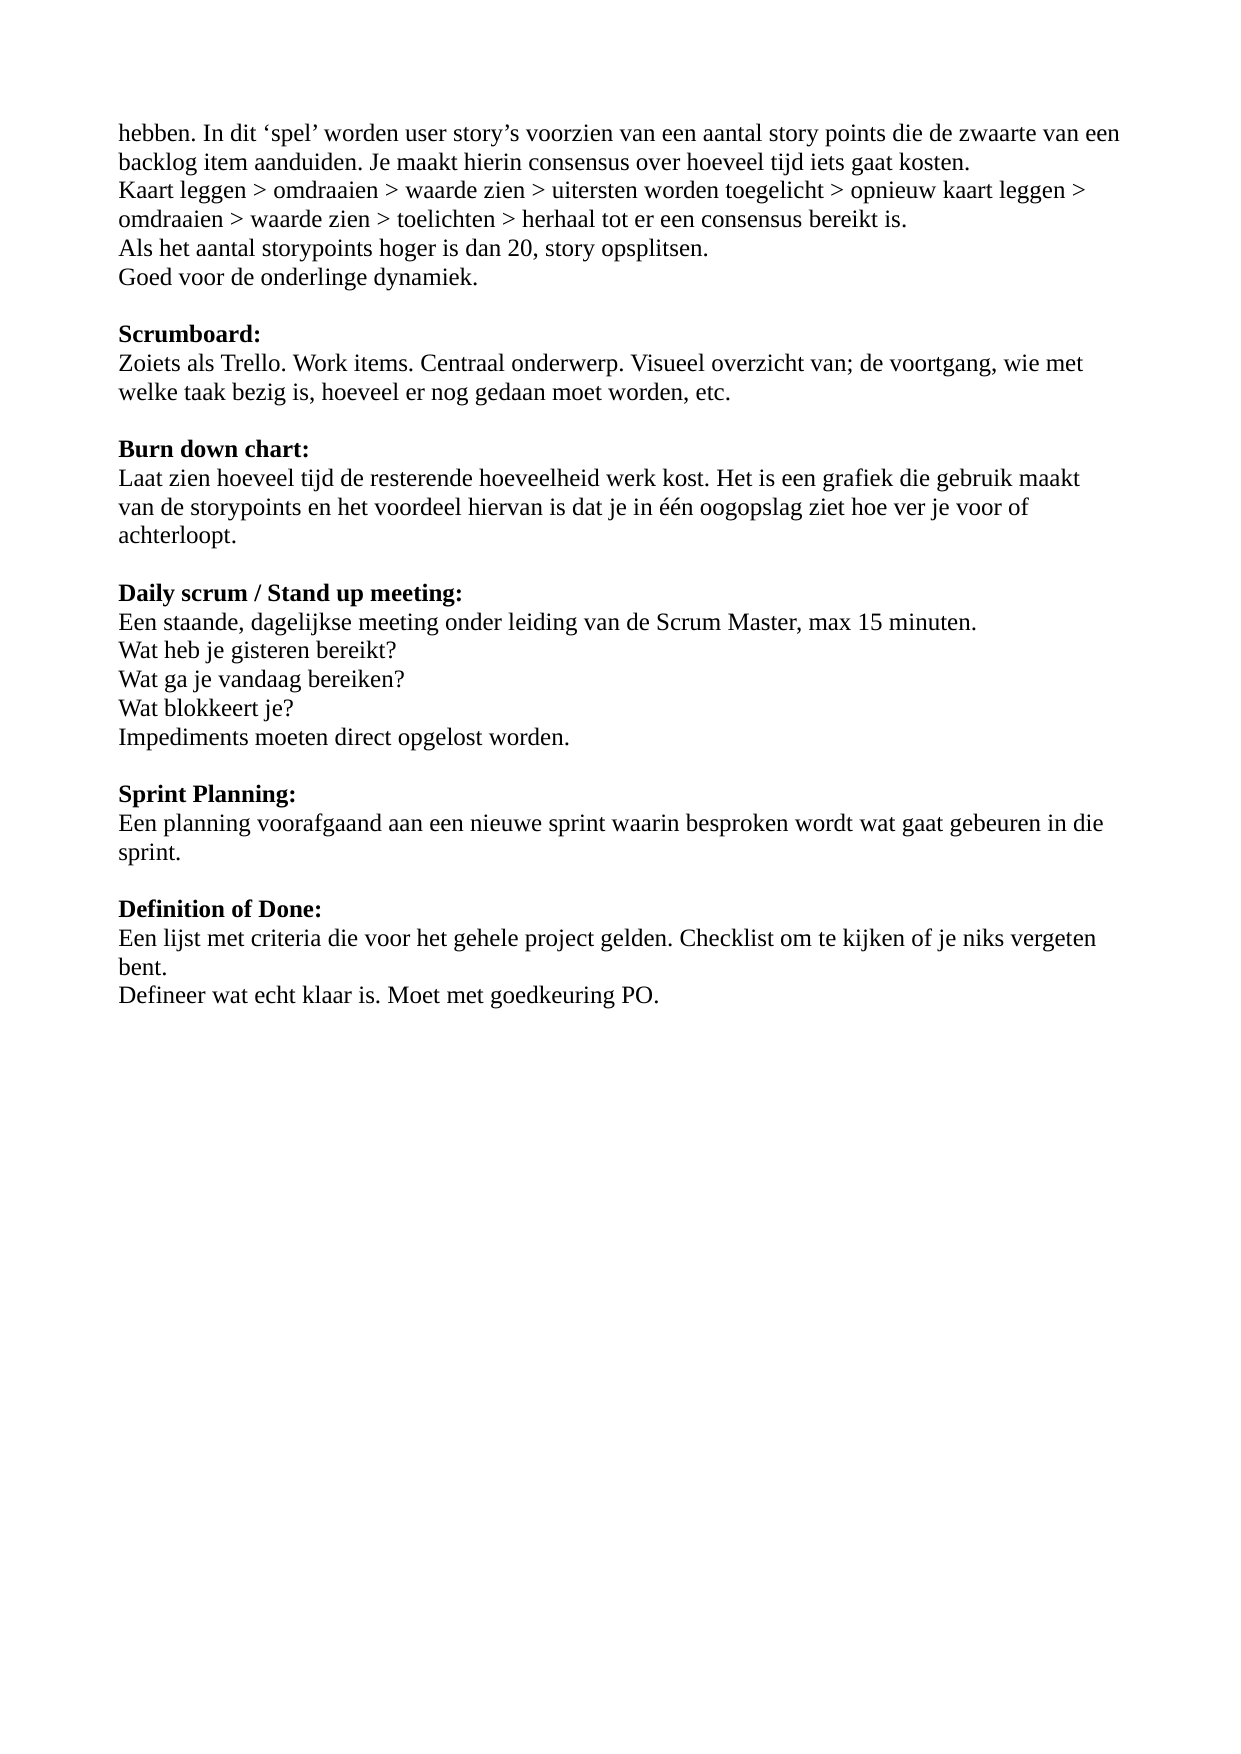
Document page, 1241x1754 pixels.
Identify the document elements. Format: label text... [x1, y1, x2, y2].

text hebben. In dit ‘spel’ worden user story’s voorzien van een aantal story points die de zwaarte van een backlog item aanduiden. Je maakt hierin consensus over hoeveel tijd iets gaat kosten. Kaart leggen > omdraaien > waarde zien > uitersten worden toegelicht > opnieuw kaart leggen > omdraaien > waarde zien > toelichten > herhaal tot er een consensus bereikt is. Als het aantal storypoints hoger is dan 20, story opsplitsen. Goed voor de onderlinge dynamiek. Scrumboard: Zoiets als Trello. Work items. Centraal onderwerp. Visueel overzicht van; de voortgang, wie met welke taak bezig is, hoeveel er nog gedaan moet worden, etc. Burn down chart: Laat zien hoeveel tijd de resterende hoeveelheid werk kost. Het is een grafiek die gebruik maakt van de storypoints en het voordeel hiervan is dat je in één oogopslag ziet hoe ver je voor of achterloopt. Daily scrum / Stand up meeting: Een staande, dagelijkse meeting onder leiding van de Scrum Master, max 15 minuten. Wat heb je gisteren bereikt? Wat ga je vandaag bereiken? Wat blokkeert je? Impediments moeten direct opgelost worden. Sprint Planning: Een planning voorafgaand aan een nieuwe sprint waarin besproken wordt wat gaat gebeuren in die sprint. Definition of Done: Een lijst met criteria die voor het gehele project gelden. Checklist om te kijken of je niks vergeten bent. Defineer wat echt klaar is. Moet met goedkeuring PO. [118, 118, 1122, 1009]
